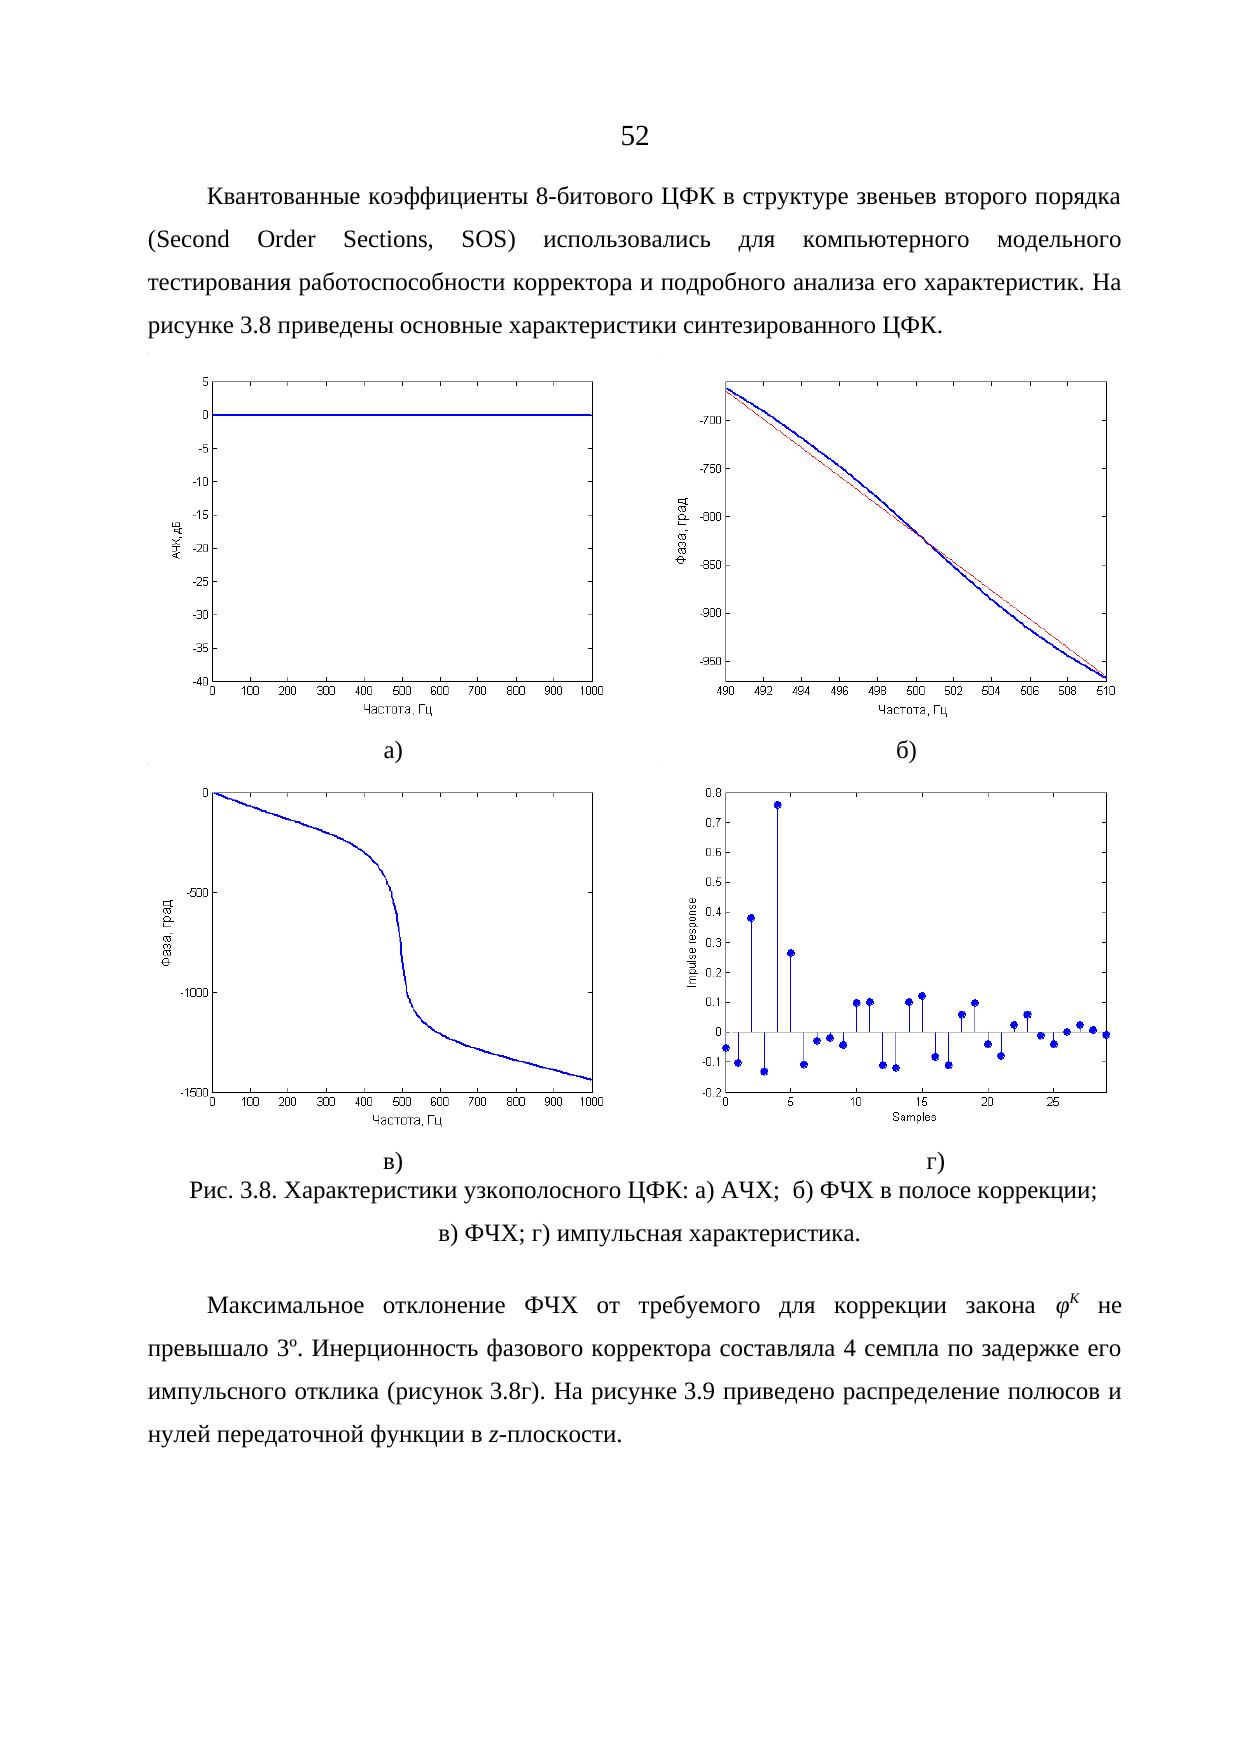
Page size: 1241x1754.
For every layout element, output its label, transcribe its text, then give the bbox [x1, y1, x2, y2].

table_cell Рис. 3.8. Характеристики узкополосного ЦФК: а) АЧХ; б) ФЧХ в полосе коррекции; в) ФЧХ; г) импульсная характеристика. [136, 1175, 1163, 1247]
table_header б) [650, 354, 1163, 764]
table_cell г) [650, 764, 1163, 1175]
text Максимальное отклонение ФЧХ от требуемого для коррекции закона φK не превышало 3º. Инерционность фазового корректора составляла 4 семпла по задержке его импульсного отклика (рисунок 3.8г). На рисунке 3.9 приведено распределение полюсов и нулей передаточной функции в z-плоскости. [148, 1290, 1122, 1448]
table_cell в) [136, 764, 649, 1175]
picture [661, 353, 1152, 721]
picture [148, 764, 638, 1132]
table_header а) [136, 354, 649, 764]
picture [148, 353, 638, 721]
picture [661, 764, 1152, 1132]
text Квантованные коэффициенты 8-битового ЦФК в структуре звеньев второго порядка (Second Order Sections, SOS) использовались для компьютерного модельного тестирования работоспособности корректора и подробного анализа его характеристик. На рисунке 3.8 приведены основные характеристики синтезированного ЦФК. [148, 181, 1122, 339]
